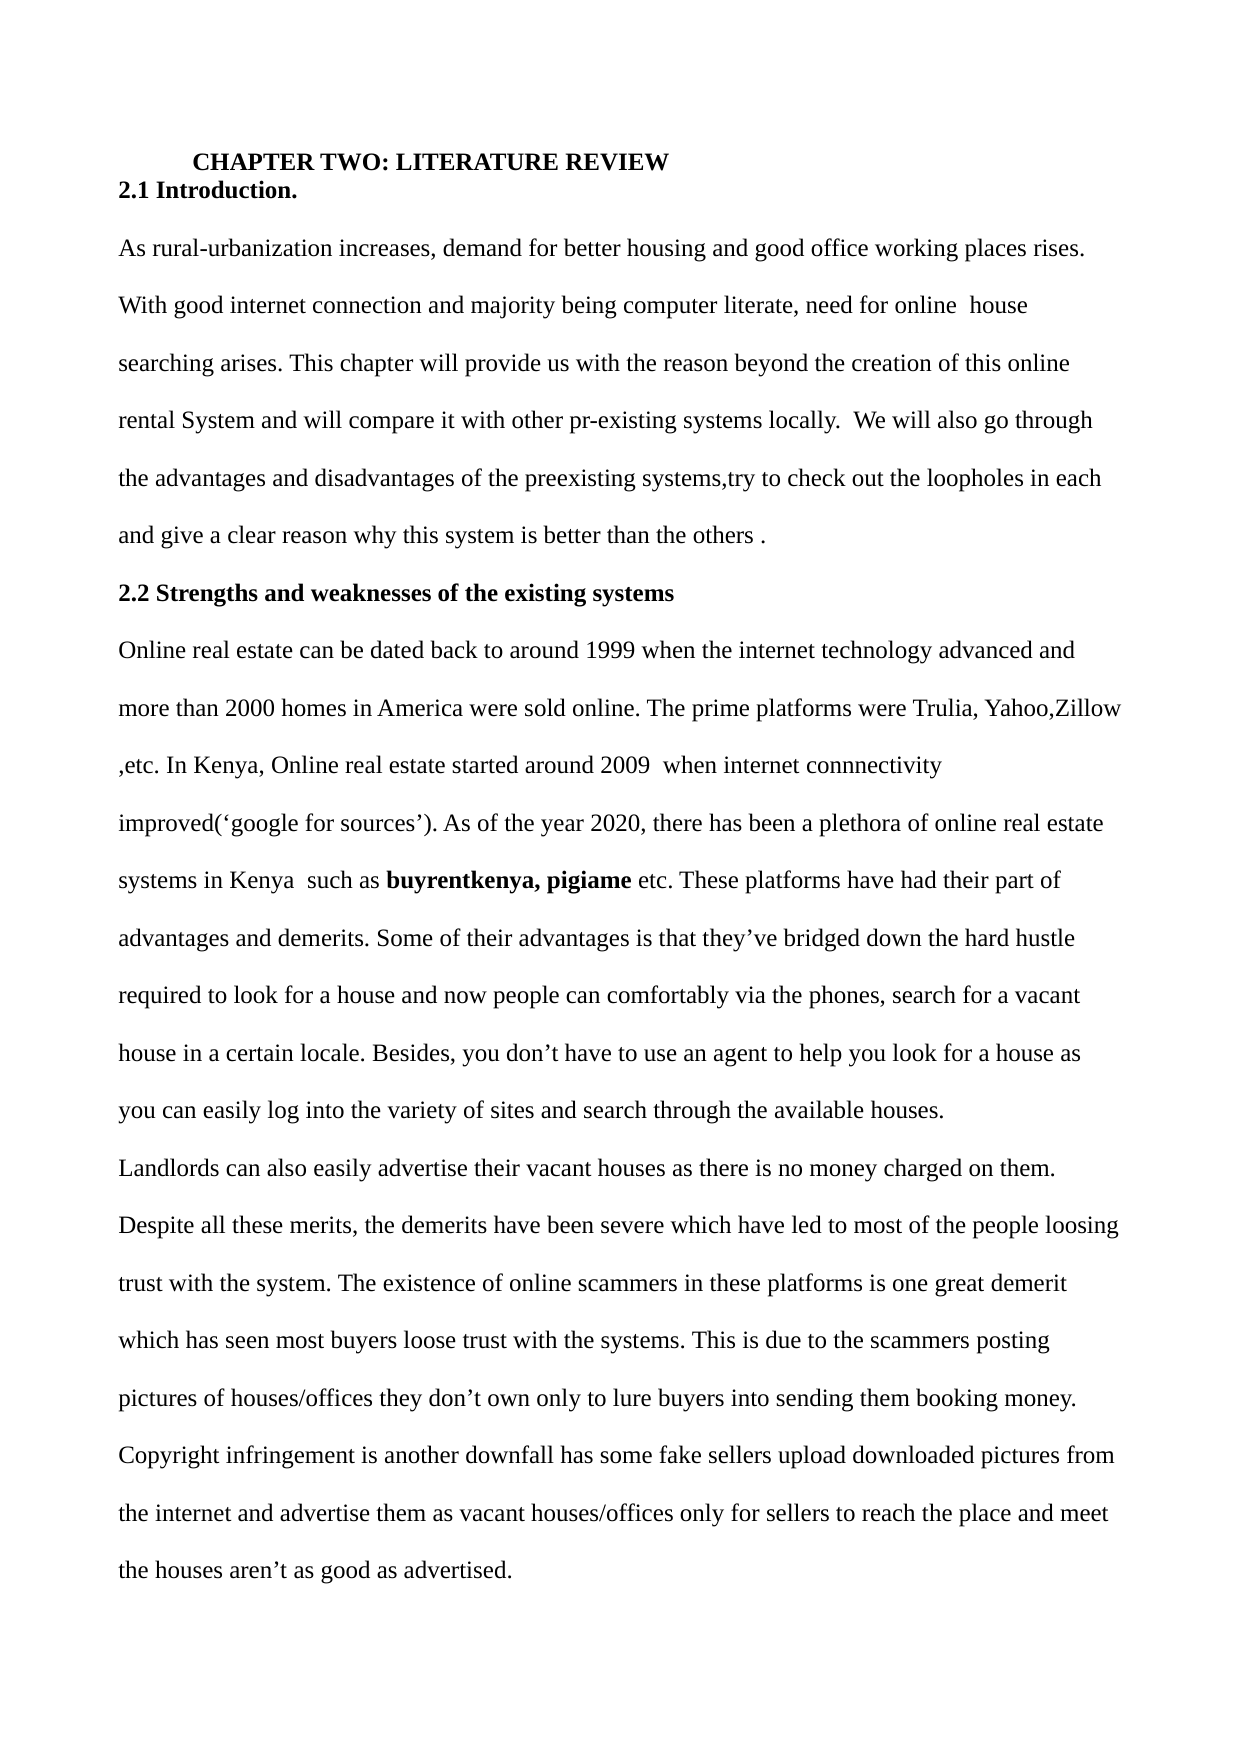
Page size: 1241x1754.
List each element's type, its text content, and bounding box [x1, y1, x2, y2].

list As rural-urbanization increases, demand for better housing and good office working places rises. [118, 233, 1122, 262]
list 2.1 Introduction. [118, 176, 1122, 204]
list Copyright infringement is another downfall has some fake sellers upload downloaded pictures from the internet and advertise them as vacant houses/offices only for sellers to reach the place and meet the houses aren’t as good as advertised. [118, 1441, 1122, 1584]
list With good internet connection and majority being computer literate, need for online house searching arises. This chapter will provide us with the reason beyond the creation of this online rental System and will compare it with other pr-existing systems locally. We will also go through the advantages and disadvantages of the preexisting systems,try to check out the loopholes in each and give a clear reason why this system is better than the others . [118, 291, 1122, 549]
list Landlords can also easily advertise their vacant houses as there is no money charged on them. Despite all these merits, the demerits have been severe which have led to most of the people loosing trust with the system. The existence of online scammers in these platforms is one great demerit which has seen most buyers loose trust with the systems. This is due to the scammers posting pictures of houses/offices they don’t own only to lure buyers into sending them booking money. [118, 1153, 1122, 1412]
text CHAPTER TWO: LITERATURE REVIEW [118, 147, 1122, 176]
list 2.2 Strengths and weaknesses of the existing systems [118, 578, 1122, 607]
list Online real estate can be dated back to around 1999 when the internet technology advanced and more than 2000 homes in America were sold online. The prime platforms were Trulia, Yahoo,Zillow ,etc. In Kenya, Online real estate started around 2009 when internet connnectivity improved(‘google for sources’). As of the year 2020, there has been a plethora of online real estate systems in Kenya such as buyrentkenya, pigiame etc. These platforms have had their part of advantages and demerits. Some of their advantages is that they’ve bridged down the hard hustle required to look for a house and now people can comfortably via the phones, search for a vacant house in a certain locale. Besides, you don’t have to use an agent to help you look for a house as you can easily log into the variety of sites and search through the available houses. [118, 636, 1122, 1124]
